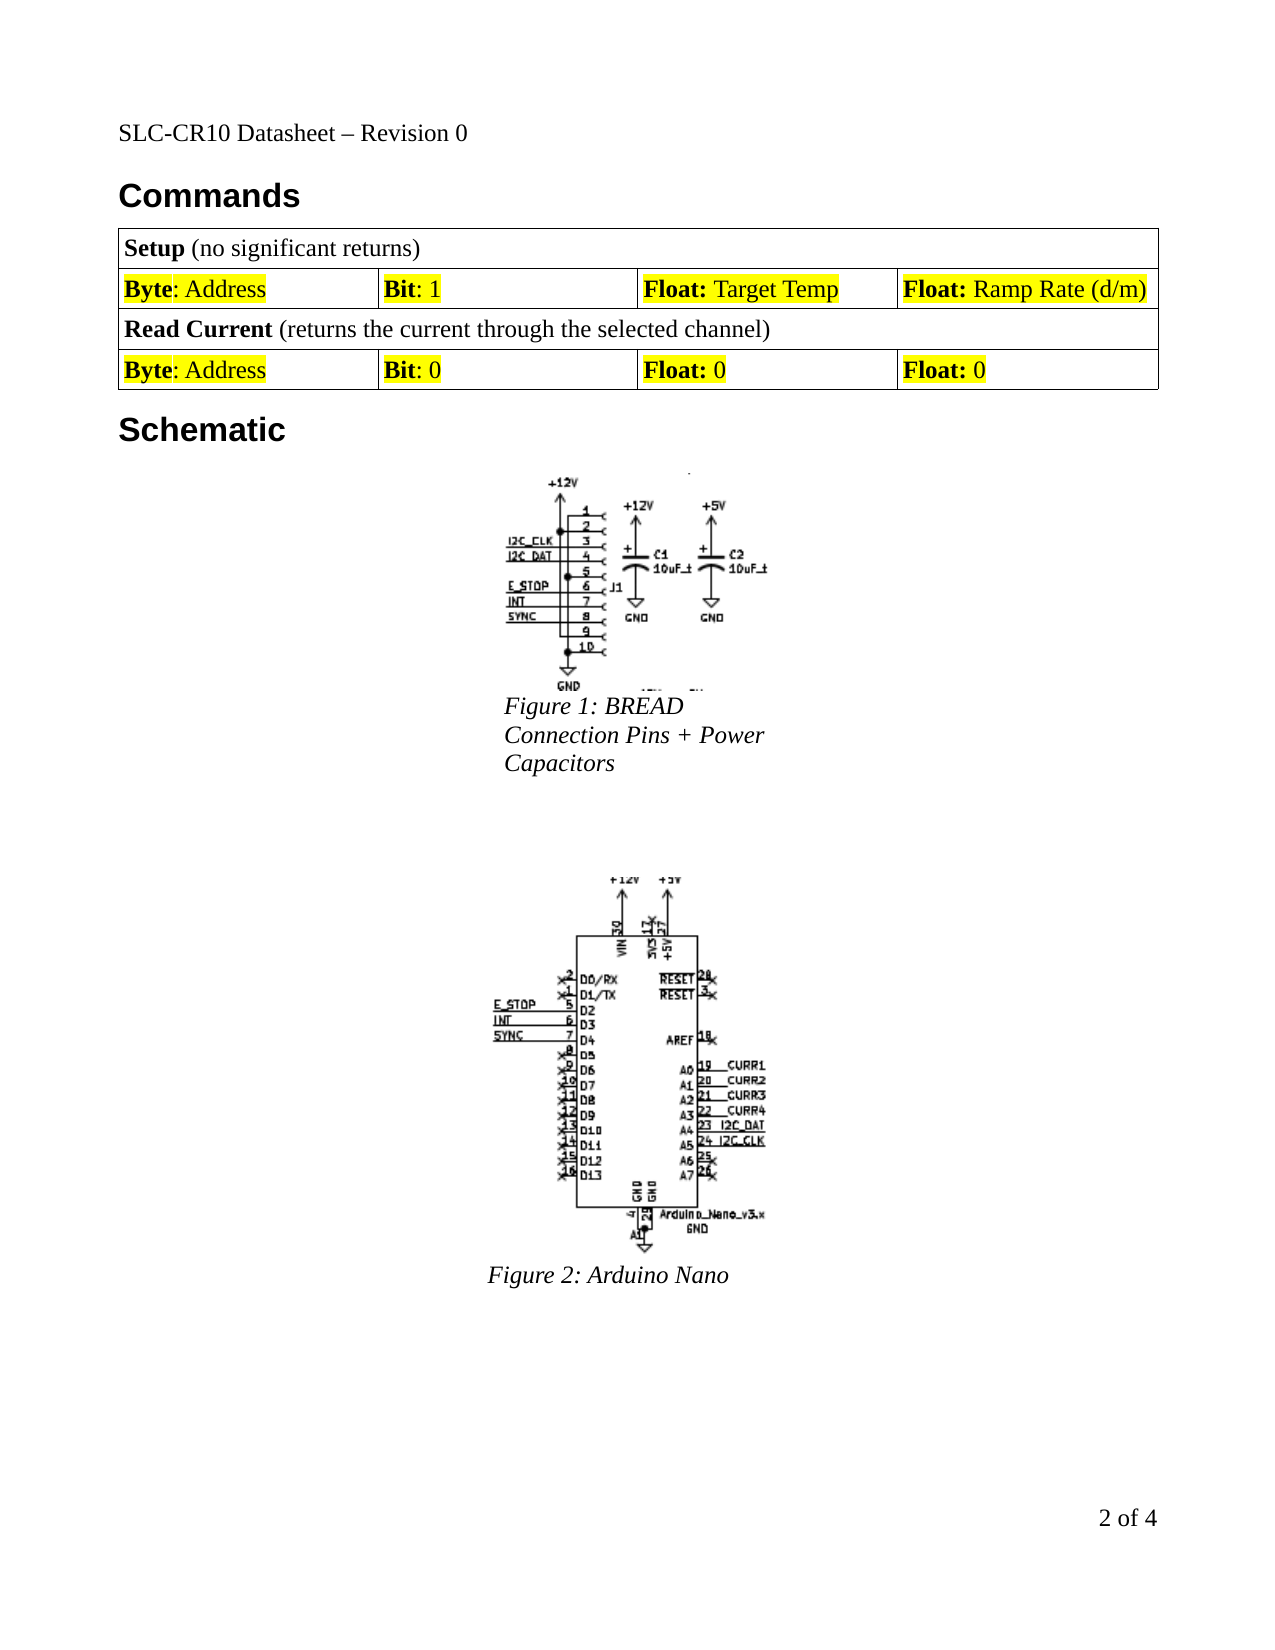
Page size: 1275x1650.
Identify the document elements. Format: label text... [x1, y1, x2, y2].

table_cell Bit: 1 [379, 269, 637, 308]
table_cell Float: Target Temp [638, 269, 897, 308]
table_cell Float: Ramp Rate (d/m) [898, 269, 1158, 308]
table_cell Float: 0 [638, 350, 897, 389]
table_cell Byte: Address [119, 269, 378, 308]
picture [503, 473, 772, 691]
table_cell Read Current (returns the current through the selected channel) [119, 309, 1158, 349]
picture [487, 877, 769, 1260]
table_cell Byte: Address [119, 350, 378, 389]
table_cell Bit: 0 [379, 350, 637, 389]
table_header Setup (no significant returns) [119, 229, 1158, 268]
table_cell Float: 0 [898, 350, 1158, 389]
subtitle Schematic [118, 410, 1157, 449]
text Figure 2: Arduino Nano [487, 1260, 769, 1288]
subtitle Commands [118, 176, 1157, 215]
text Figure 1: BREAD Connection Pins + Power Capacitors [504, 691, 771, 777]
